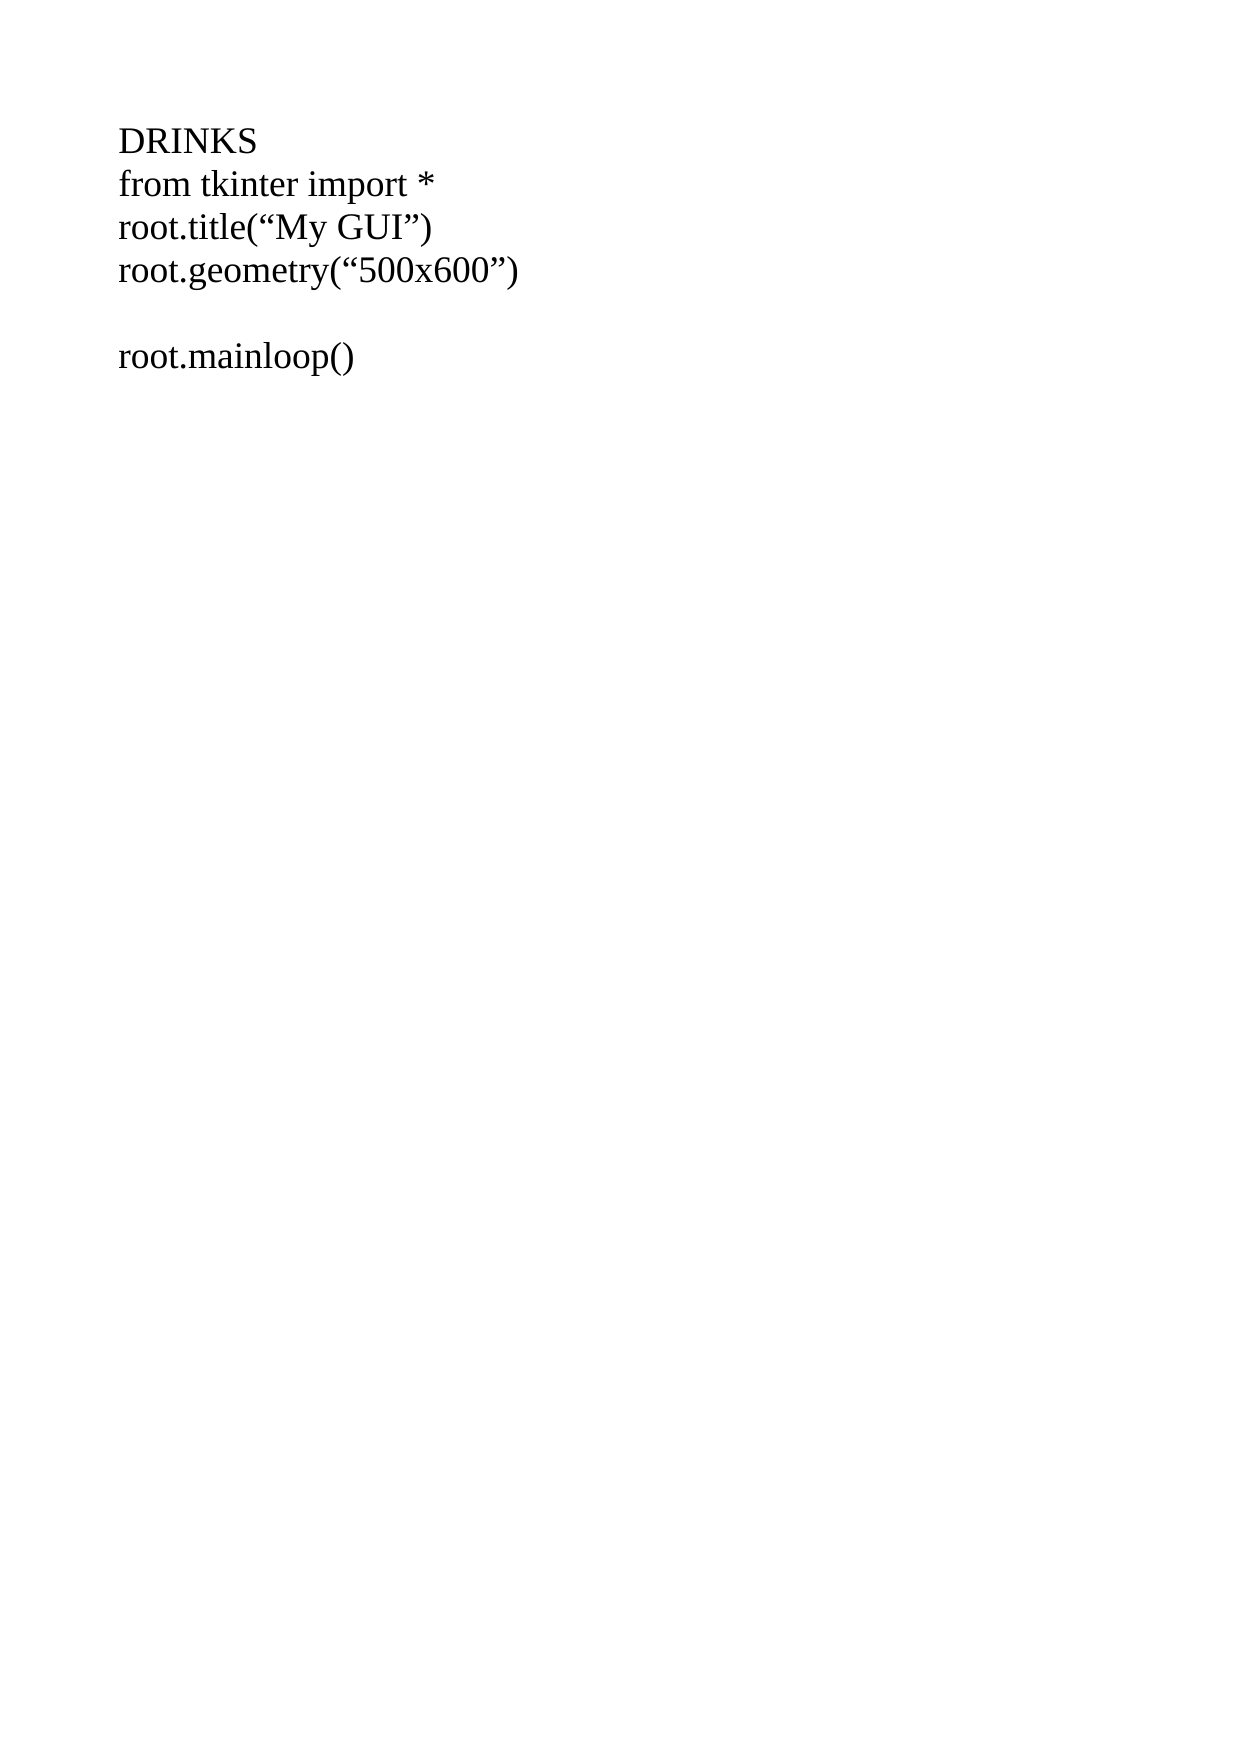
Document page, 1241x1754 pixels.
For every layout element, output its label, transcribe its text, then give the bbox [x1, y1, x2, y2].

text root.mainloop() [118, 334, 1122, 377]
text DRINKS [118, 118, 1122, 161]
text root.geometry(“500x600”) [118, 247, 1122, 291]
text root.title(“My GUI”) [118, 204, 1122, 247]
text from tkinter import * [118, 161, 1122, 204]
